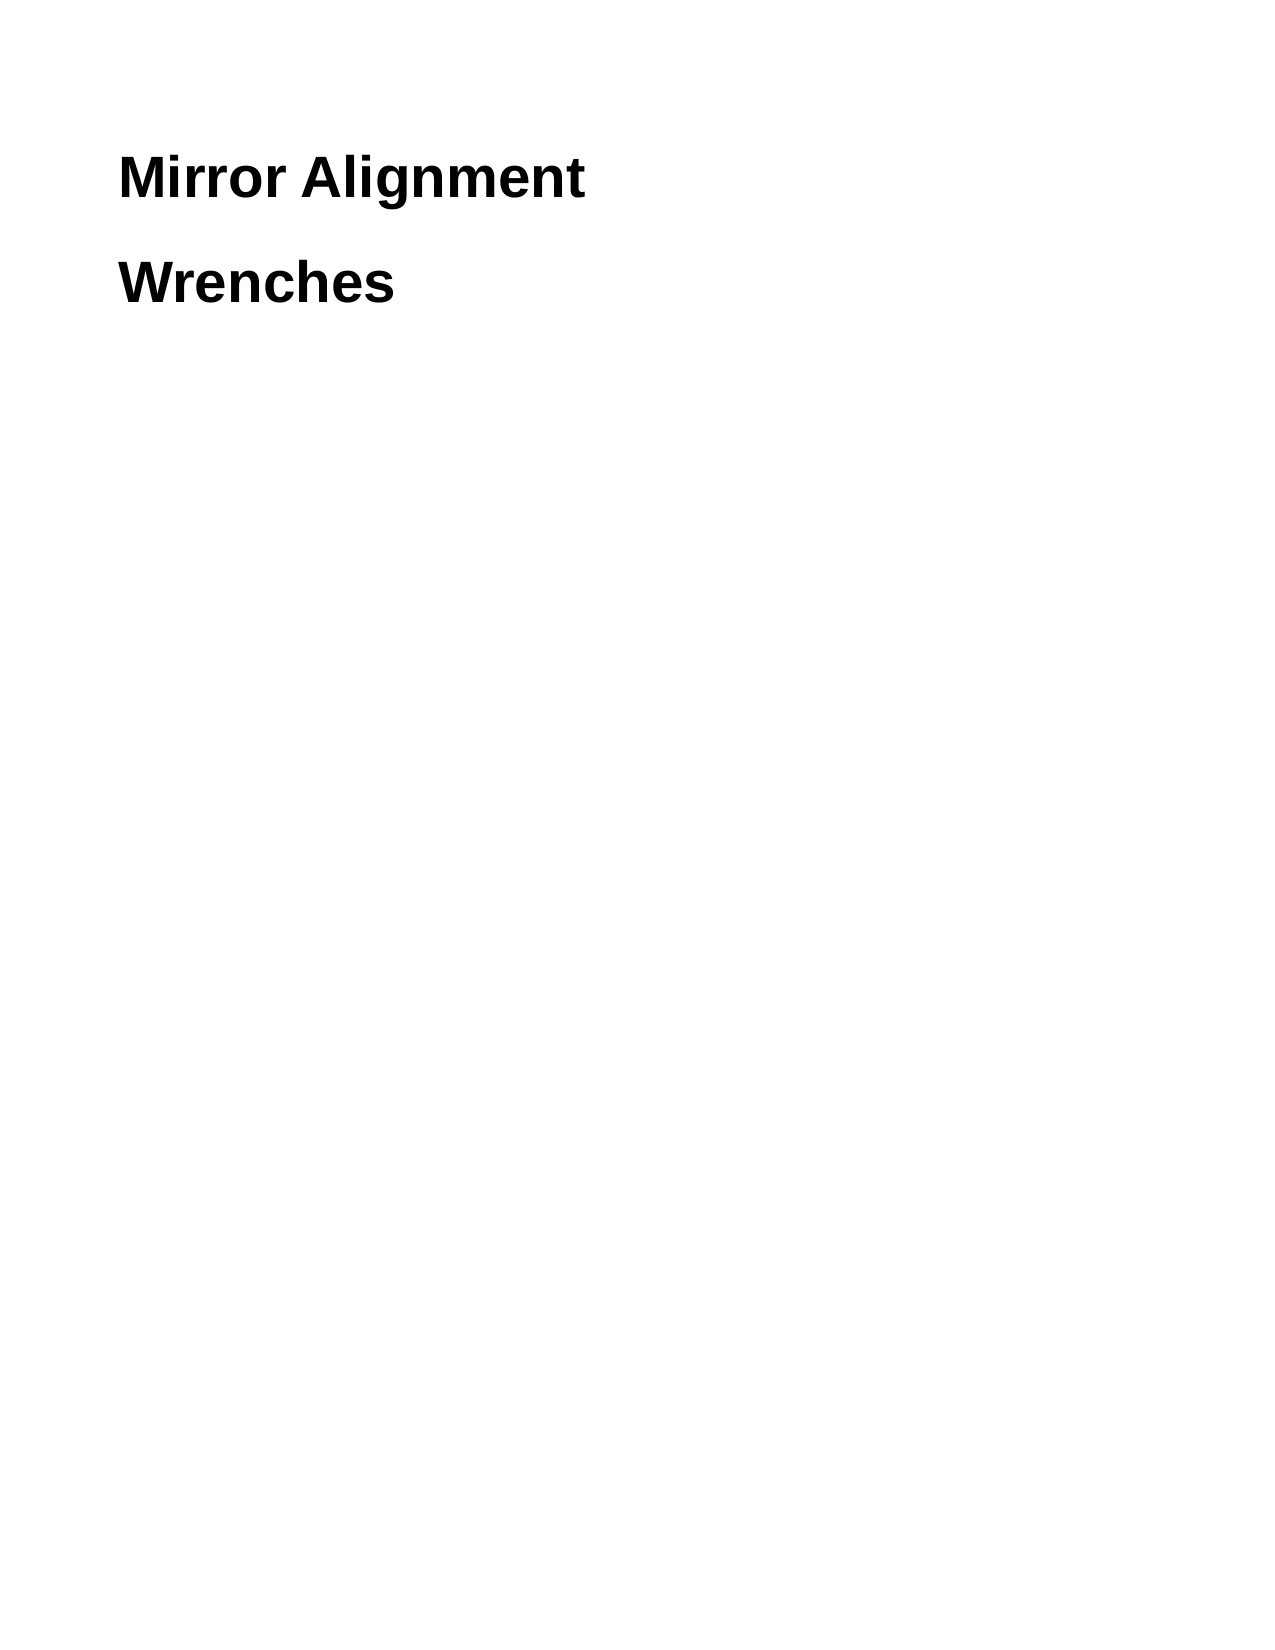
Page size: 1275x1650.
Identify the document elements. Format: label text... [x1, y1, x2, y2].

title Wrenches [118, 248, 1157, 315]
title Mirror Alignment [118, 143, 1157, 210]
